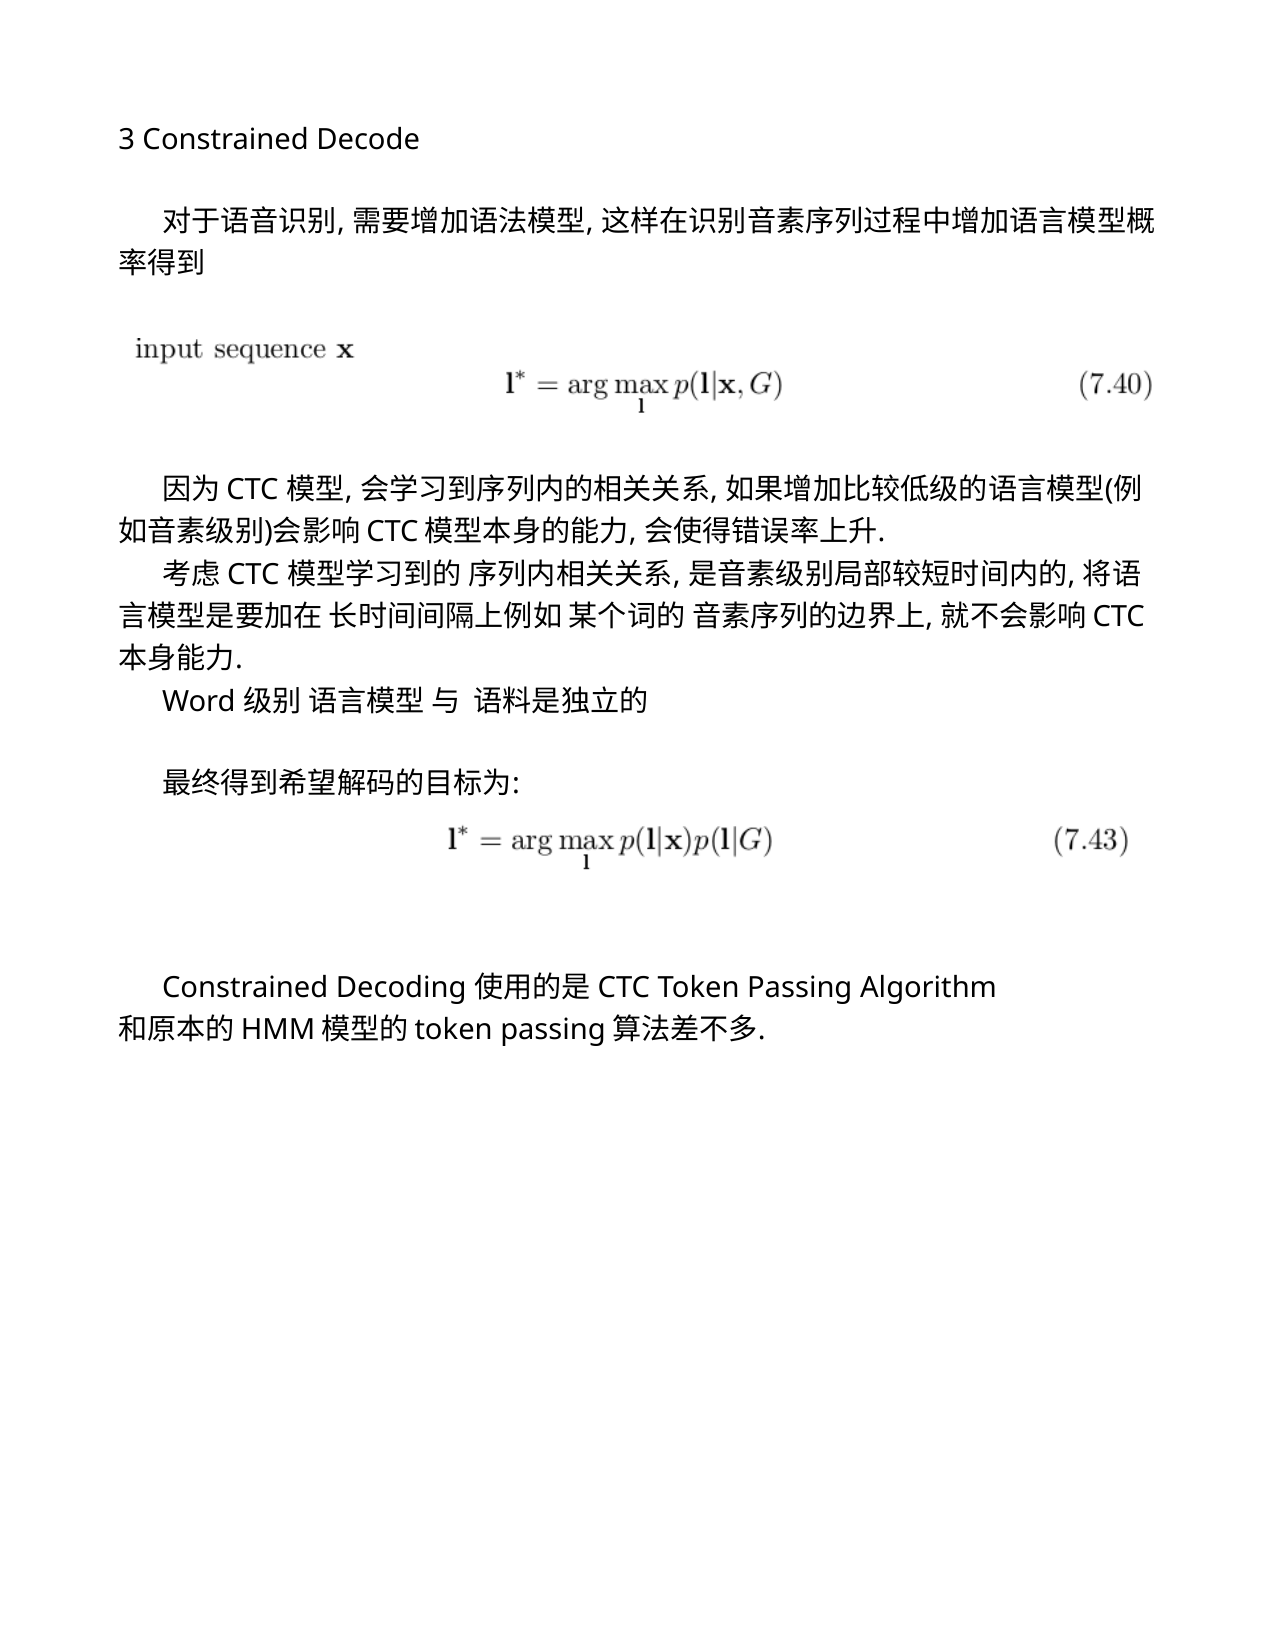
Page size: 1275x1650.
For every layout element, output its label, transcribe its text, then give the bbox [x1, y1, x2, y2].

text Word 级别 语言模型 与 语料是独立的 [118, 677, 1157, 720]
picture [130, 338, 1170, 426]
text 对于语音识别, 需要增加语法模型, 这样在识别音素序列过程中增加语言模型概率得到 [118, 197, 1157, 282]
picture [118, 801, 1157, 884]
text 考虑 CTC 模型学习到的 序列内相关关系, 是音素级别局部较短时间内的, 将语言模型是要加在 长时间间隔上例如 某个词的 音素序列的边界上, 就不会影响CTC 本身能力. [118, 550, 1157, 677]
text 最终得到希望解码的目标为: [118, 759, 1157, 801]
text Constrained Decoding 使用的是 CTC Token Passing Algorithm [118, 963, 1157, 1006]
text 3 Constrained Decode [118, 118, 1157, 158]
text 和原本的HMM模型的token passing算法差不多. [118, 1006, 1157, 1048]
text 因为CTC 模型, 会学习到序列内的相关关系, 如果增加比较低级的语言模型(例如音素级别)会影响CTC模型本身的能力, 会使得错误率上升. [118, 465, 1157, 550]
